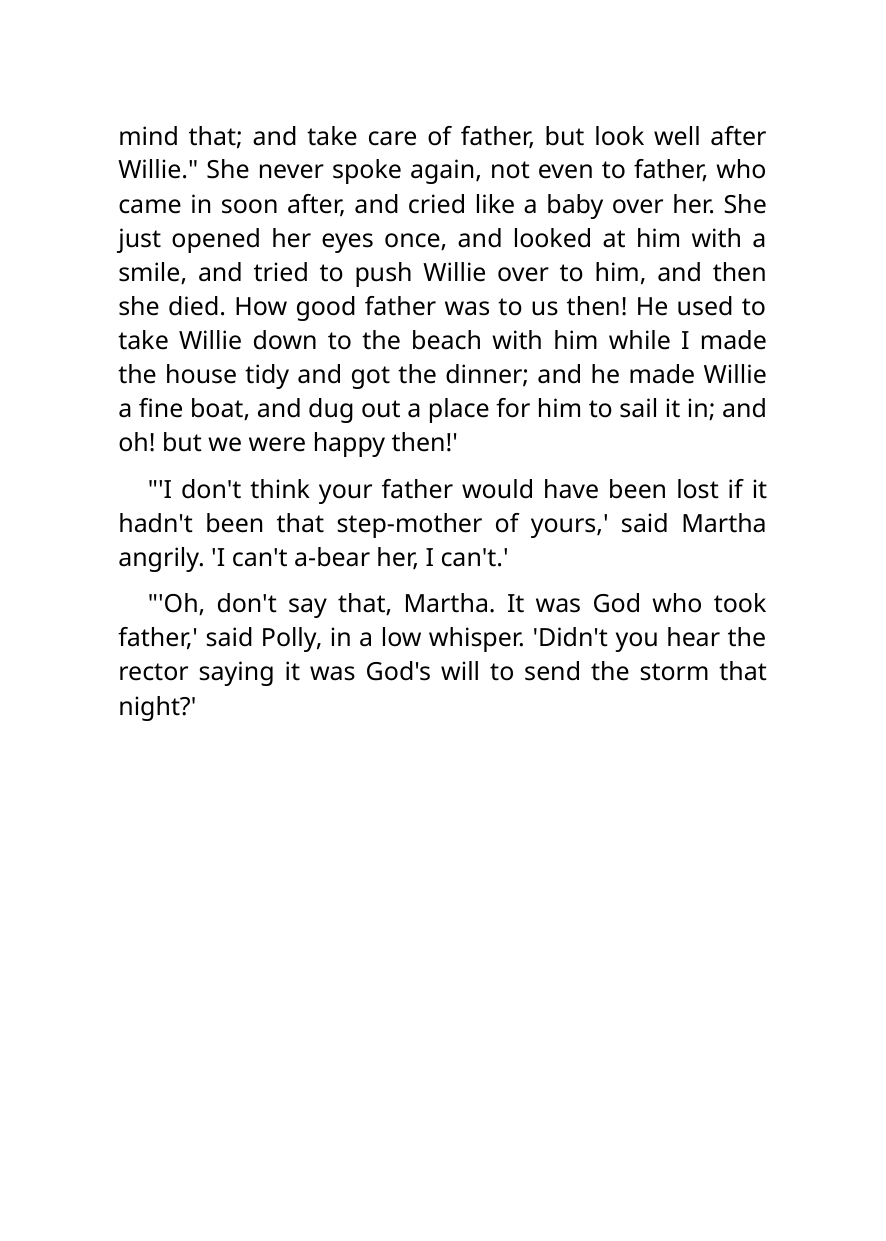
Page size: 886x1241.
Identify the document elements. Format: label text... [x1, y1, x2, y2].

text "'Oh, don't say that, Martha. It was God who took father,' said Polly, in a low whisper. 'Didn't you hear the rector saying it was God's will to send the storm that night?' [118, 586, 768, 722]
text mind that; and take care of father, but look well after Willie." She never spoke again, not even to father, who came in soon after, and cried like a baby over her. She just opened her eyes once, and looked at him with a smile, and tried to push Willie over to him, and then she died. How good father was to us then! He used to take Willie down to the beach with him while I made the house tidy and got the dinner; and he made Willie a fine boat, and dug out a place for him to sail it in; and oh! but we were happy then!' [118, 118, 768, 459]
text "'I don't think your father would have been lost if it hadn't been that step-mother of yours,' said Martha angrily. 'I can't a-bear her, I can't.' [118, 471, 768, 573]
